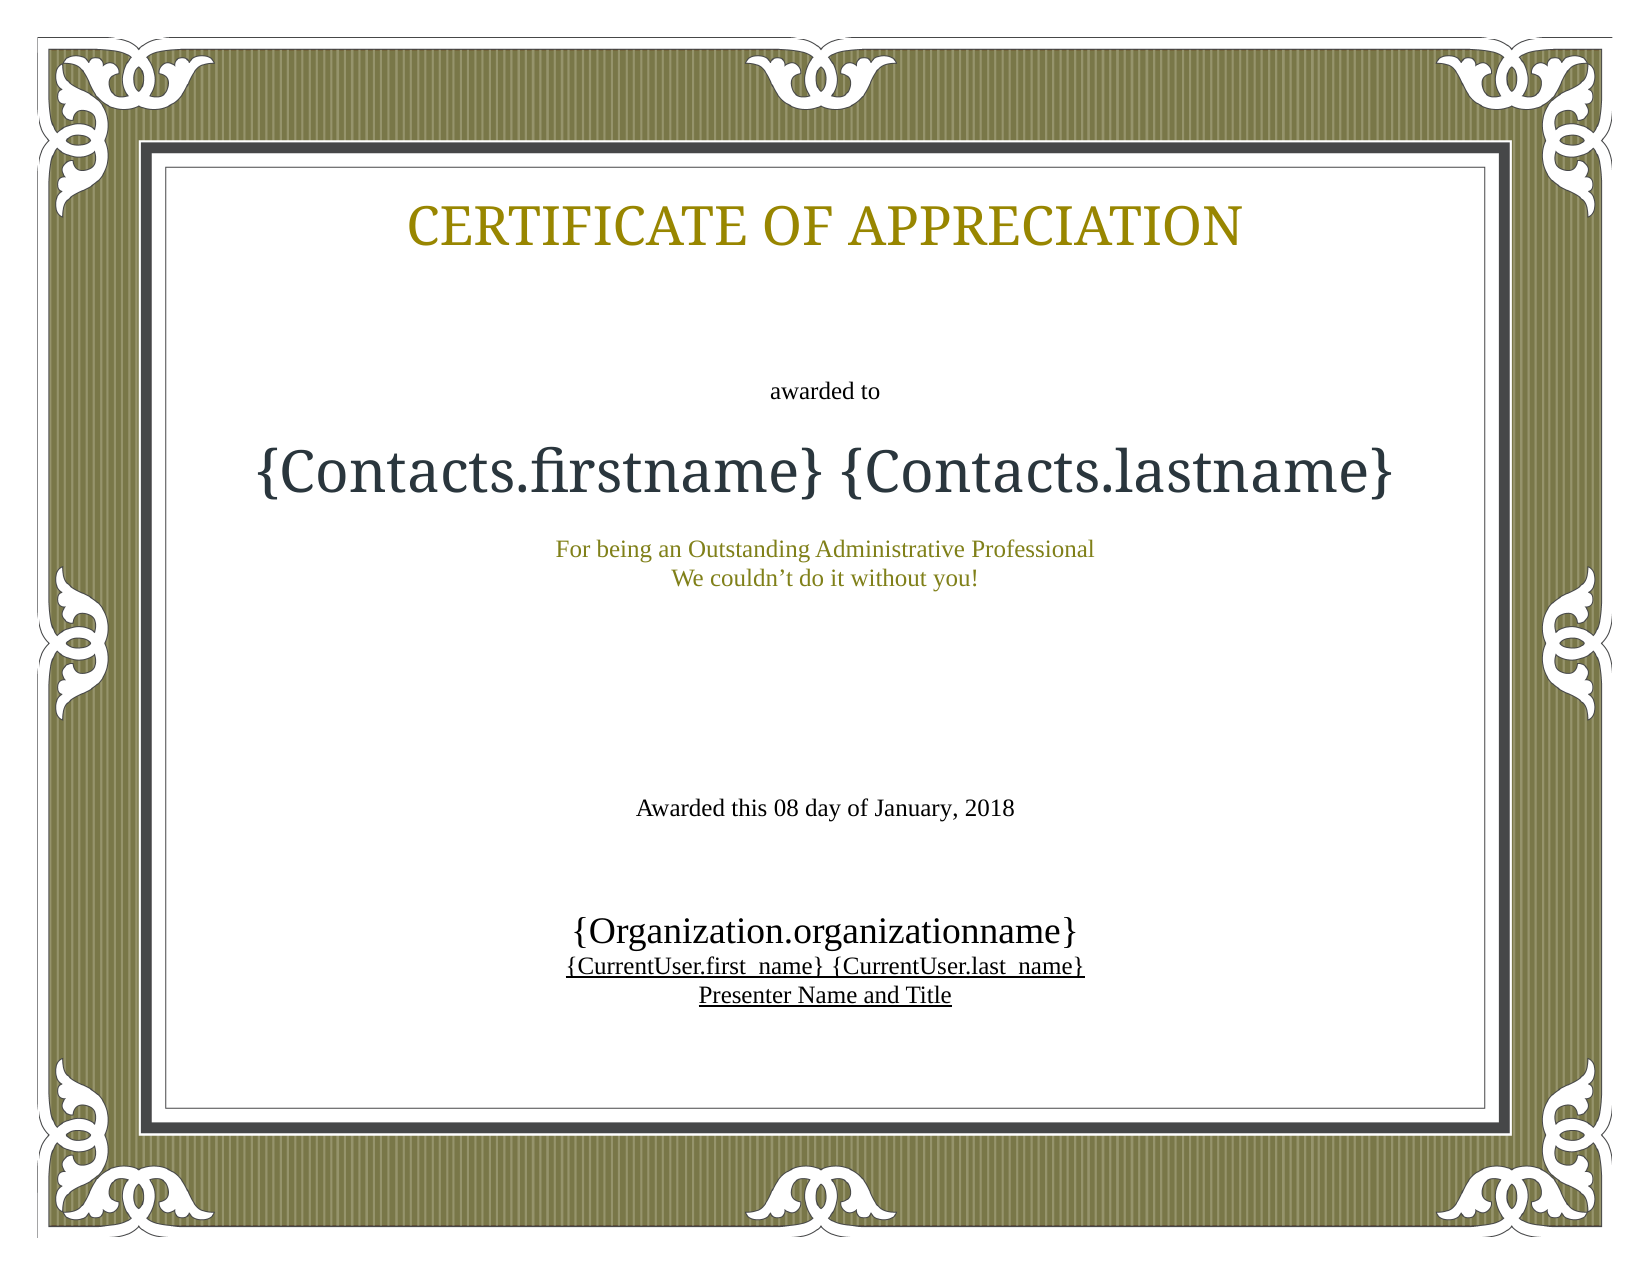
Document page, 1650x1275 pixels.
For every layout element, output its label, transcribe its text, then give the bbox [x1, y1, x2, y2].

text Awarded this 08 day of January, 2018 [188, 793, 1462, 822]
subtitle {Contacts.firstname} {Contacts.lastname} [188, 430, 1462, 509]
text awarded to [188, 376, 1462, 405]
text {CurrentUser.first_name} {CurrentUser.last_name} [188, 951, 1462, 980]
text For being an Outstanding Administrative Professional [188, 534, 1462, 563]
text Presenter Name and Title [188, 980, 1462, 1009]
subtitle certificate of appreciation [188, 188, 1462, 261]
picture [39, 39, 1612, 1237]
text {Organization.organizationname} [188, 908, 1462, 951]
text We couldn’t do it without you! [188, 563, 1462, 592]
